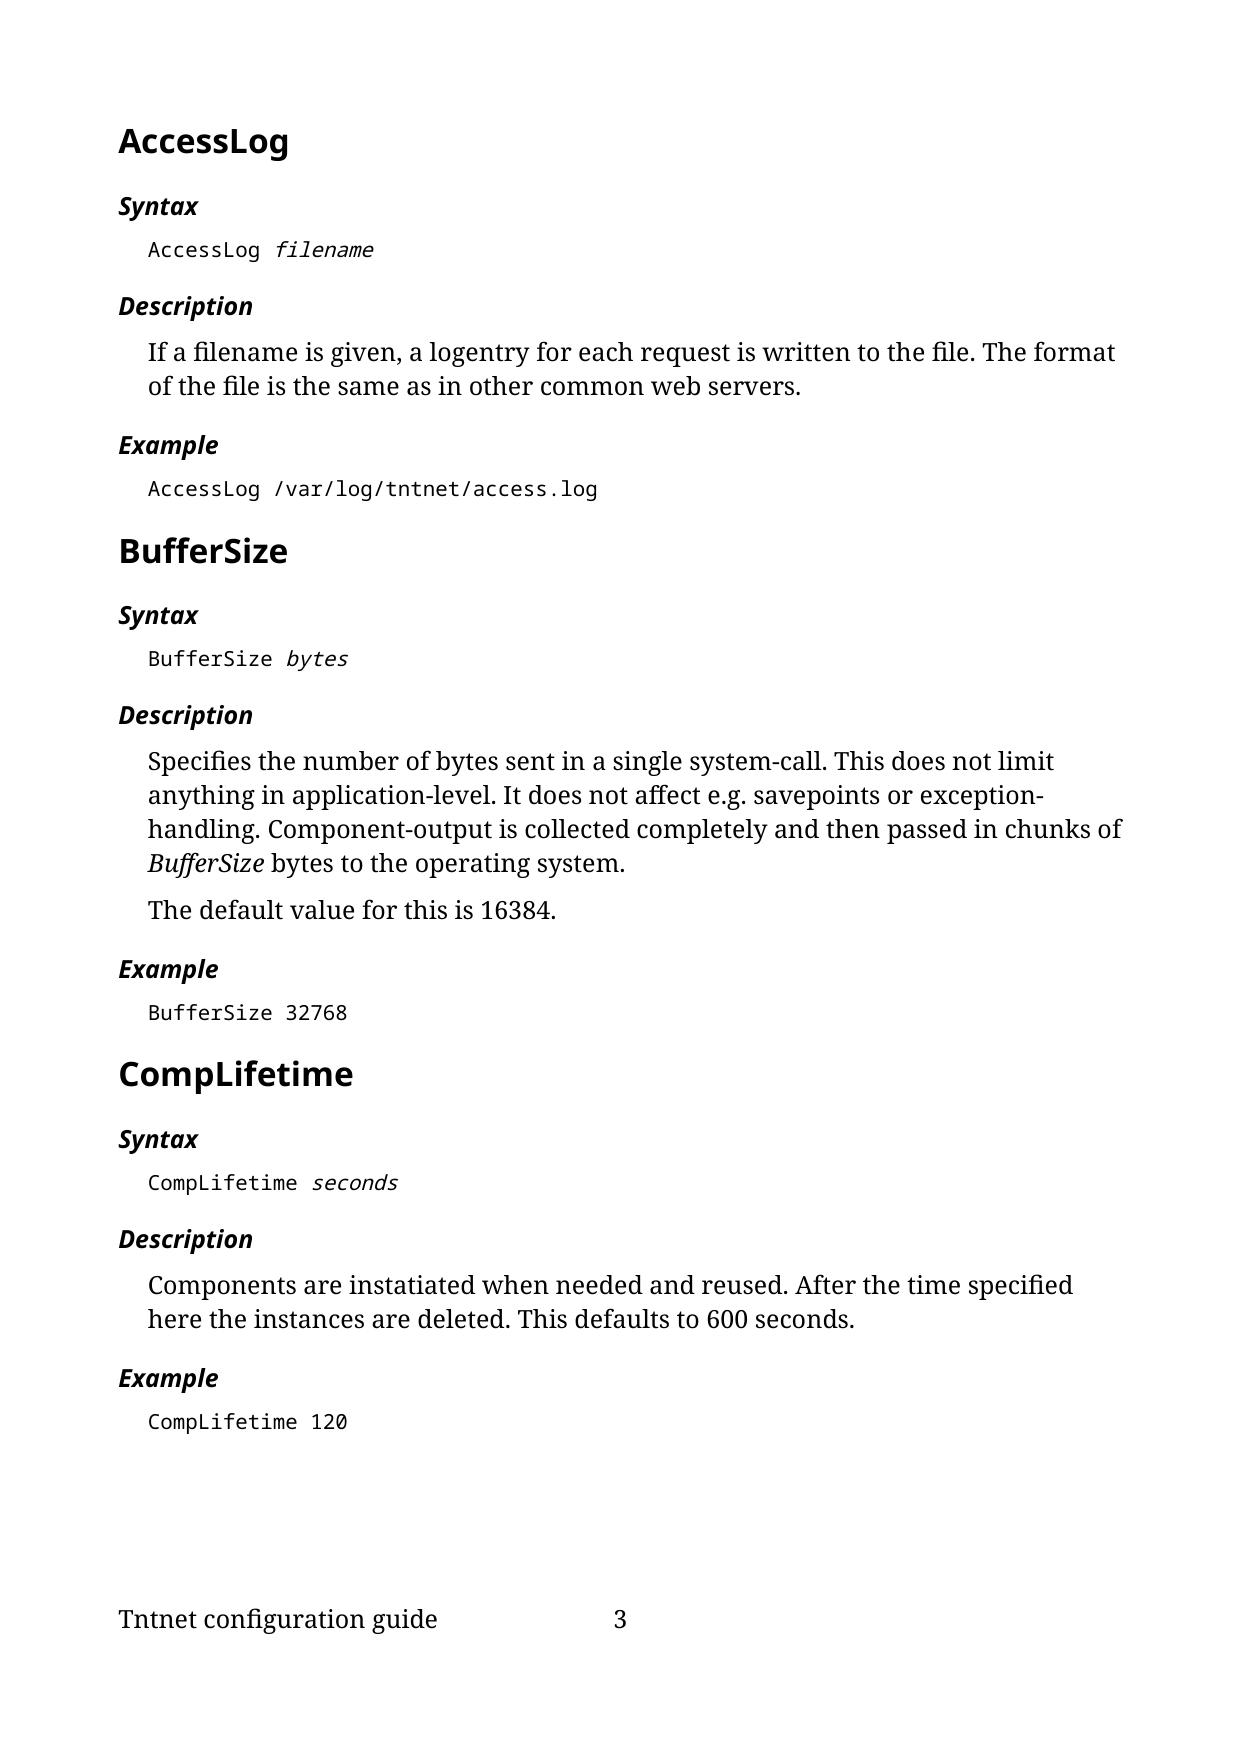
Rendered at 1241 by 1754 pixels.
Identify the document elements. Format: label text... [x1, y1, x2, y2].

text BufferSize bytes [148, 644, 1122, 673]
text AccessLog /var/log/tntnet/access.log [148, 474, 1122, 502]
subtitle BufferSize [118, 527, 1122, 573]
text CompLifetime seconds [148, 1168, 1122, 1196]
text CompLifetime 120 [148, 1407, 1122, 1435]
subtitle AccessLog [118, 118, 1122, 164]
subtitle Example [118, 428, 1122, 462]
subtitle Example [118, 1361, 1122, 1394]
text Specifies the number of bytes sent in a single system-call. This does not limit anything in application-level. It does not affect e.g. savepoints or exception-handling. Component-output is collected completely and then passed in chunks of BufferSize bytes to the operating system. [148, 744, 1122, 880]
subtitle Description [118, 1221, 1122, 1255]
subtitle Syntax [118, 189, 1122, 223]
subtitle Syntax [118, 1122, 1122, 1156]
text The default value for this is 16384. [148, 892, 1122, 926]
subtitle Example [118, 951, 1122, 985]
subtitle Syntax [118, 598, 1122, 632]
text BufferSize 32768 [148, 998, 1122, 1026]
subtitle CompLifetime [118, 1051, 1122, 1097]
subtitle Description [118, 288, 1122, 322]
text Components are instatiated when needed and reused. After the time specified here the instances are deleted. This defaults to 600 seconds. [148, 1268, 1122, 1336]
text If a filename is given, a logentry for each request is written to the file. The format of the file is the same as in other common web servers. [148, 335, 1122, 403]
subtitle Description [118, 698, 1122, 732]
text AccessLog filename [148, 235, 1122, 263]
